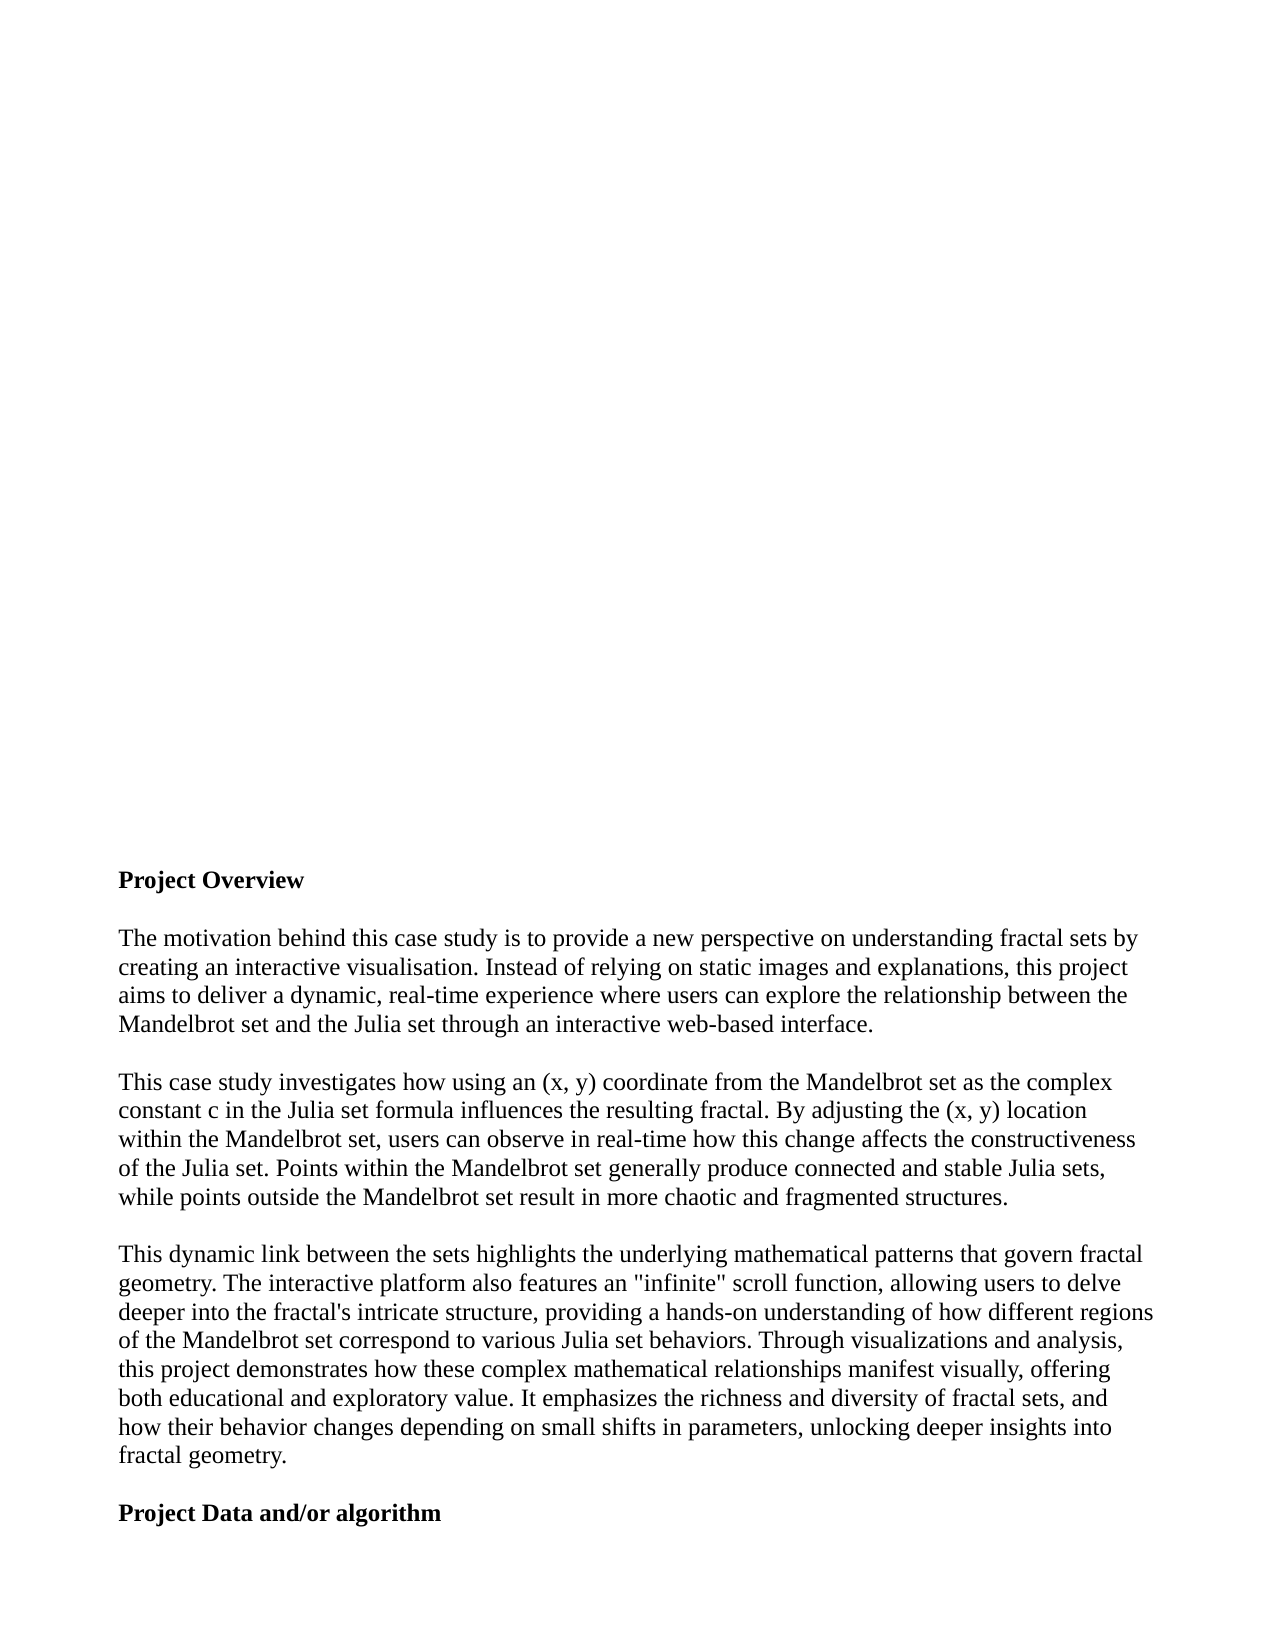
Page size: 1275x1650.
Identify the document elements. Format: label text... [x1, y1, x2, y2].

text The motivation behind this case study is to provide a new perspective on understanding fractal sets by creating an interactive visualisation. Instead of relying on static images and explanations, this project aims to deliver a dynamic, real-time experience where users can explore the relationship between the Mandelbrot set and the Julia set through an interactive web-based interface. [118, 923, 1157, 1038]
text Project Data and/or algorithm [118, 1498, 1157, 1527]
text This dynamic link between the sets highlights the underlying mathematical patterns that govern fractal geometry. The interactive platform also features an "infinite" scroll function, allowing users to delve deeper into the fractal's intricate structure, providing a hands-on understanding of how different regions of the Mandelbrot set correspond to various Julia set behaviors. Through visualizations and analysis, this project demonstrates how these complex mathematical relationships manifest visually, offering both educational and exploratory value. It emphasizes the richness and diversity of fractal sets, and how their behavior changes depending on small shifts in parameters, unlocking deeper insights into fractal geometry. [118, 1239, 1157, 1469]
text Project Overview [118, 866, 1157, 894]
text This case study investigates how using an (x, y) coordinate from the Mandelbrot set as the complex constant c in the Julia set formula influences the resulting fractal. By adjusting the (x, y) location within the Mandelbrot set, users can observe in real-time how this change affects the constructiveness of the Julia set. Points within the Mandelbrot set generally produce connected and stable Julia sets, while points outside the Mandelbrot set result in more chaotic and fragmented structures. [118, 1067, 1157, 1211]
